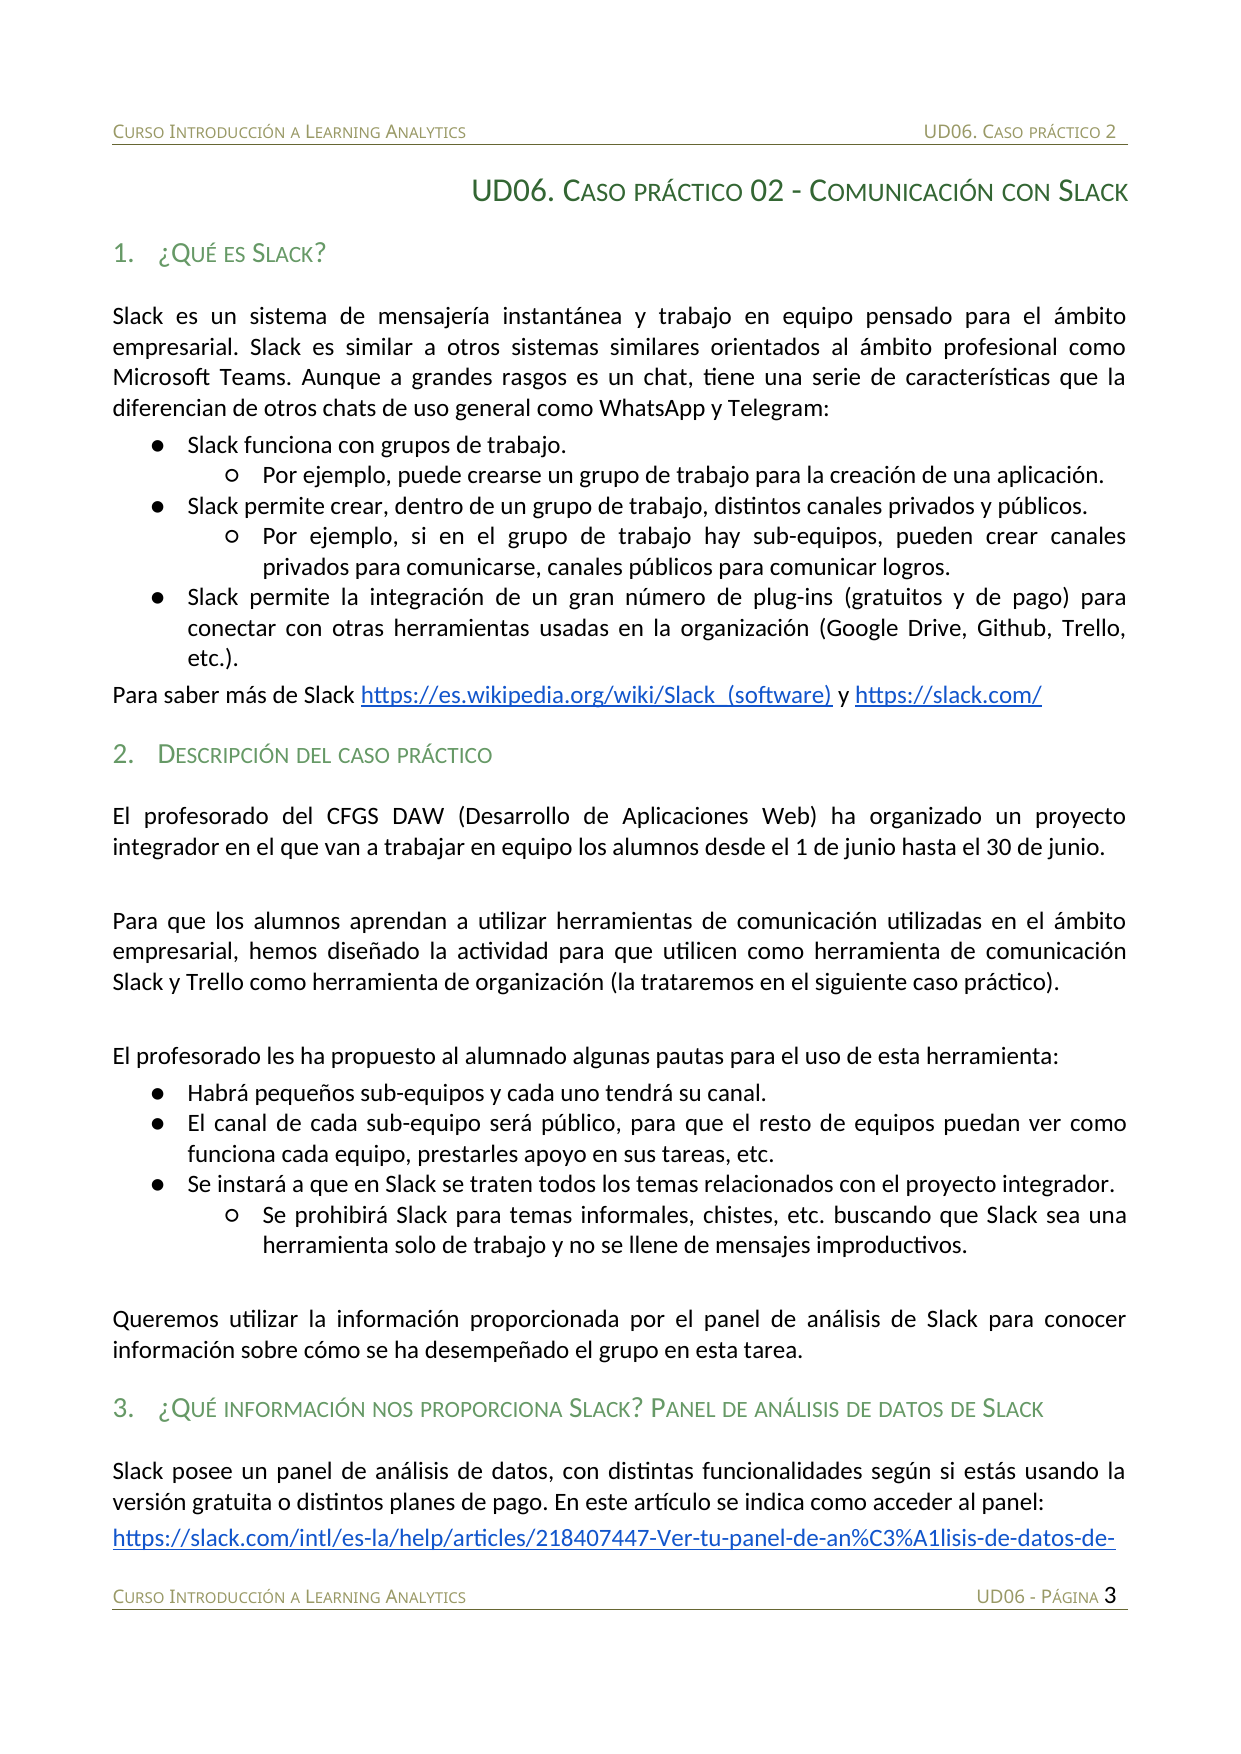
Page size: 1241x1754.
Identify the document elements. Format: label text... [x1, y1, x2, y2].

subtitle Descripción del caso práctico [112, 735, 1128, 770]
text https://slack.com/intl/es-la/help/articles/218407447-Ver-tu-panel-de-an%C3%A1lisis-de-datos-de- [112, 1523, 1128, 1553]
text El profesorado del CFGS DAW (Desarrollo de Aplicaciones Web) ha organizado un proyecto integrador en el que van a trabajar en equipo los alumnos desde el 1 de junio hasta el 30 de junio. [112, 801, 1128, 862]
list Se instará a que en Slack se traten todos los temas relacionados con el proyecto integrador. [150, 1168, 1128, 1199]
list Slack funciona con grupos de trabajo. [150, 429, 1128, 459]
text Slack posee un panel de análisis de datos, con distintas funcionalidades según si estás usando la versión gratuita o distintos planes de pago. En este artículo se indica como acceder al panel: [112, 1455, 1128, 1516]
text El profesorado les ha propuesto al alumnado algunas pautas para el uso de esta herramienta: [112, 1040, 1128, 1071]
subtitle ¿Qué es Slack? [112, 234, 1128, 270]
list El canal de cada sub-equipo será público, para que el resto de equipos puedan ver como funciona cada equipo, prestarles apoyo en sus tareas, etc. [150, 1107, 1128, 1168]
list Slack permite la integración de un gran número de plug-ins (gratuitos y de pago) para conectar con otras herramientas usadas en la organización (Google Drive, Github, Trello, etc.). [150, 581, 1128, 673]
list Se prohibirá Slack para temas informales, chistes, etc. buscando que Slack sea una herramienta solo de trabajo y no se llene de mensajes improductivos. [225, 1199, 1128, 1260]
text Para que los alumnos aprendan a utilizar herramientas de comunicación utilizadas en el ámbito empresarial, hemos diseñado la actividad para que utilicen como herramienta de comunicación Slack y Trello como herramienta de organización (la trataremos en el siguiente caso práctico). [112, 905, 1128, 997]
subtitle ¿Qué información nos proporciona Slack? Panel de análisis de datos de Slack [112, 1389, 1128, 1425]
list Por ejemplo, si en el grupo de trabajo hay sub-equipos, pueden crear canales privados para comunicarse, canales públicos para comunicar logros. [225, 520, 1128, 581]
list Habrá pequeños sub-equipos y cada uno tendrá su canal. [150, 1077, 1128, 1107]
text Slack es un sistema de mensajería instantánea y trabajo en equipo pensado para el ámbito empresarial. Slack es similar a otros sistemas similares orientados al ámbito profesional como Microsoft Teams. Aunque a grandes rasgos es un chat, tiene una serie de características que la diferencian de otros chats de uso general como WhatsApp y Telegram: [112, 300, 1128, 422]
text Para saber más de Slack https://es.wikipedia.org/wiki/Slack_(software) y https://slack.com/ [112, 679, 1128, 710]
list Por ejemplo, puede crearse un grupo de trabajo para la creación de una aplicación. [225, 459, 1128, 490]
text UD06. Caso práctico 02 - Comunicación con Slack [112, 169, 1128, 210]
list Slack permite crear, dentro de un grupo de trabajo, distintos canales privados y públicos. [150, 490, 1128, 520]
text Queremos utilizar la información proporcionada por el panel de análisis de Slack para conocer información sobre cómo se ha desempeñado el grupo en esta tarea. [112, 1303, 1128, 1364]
